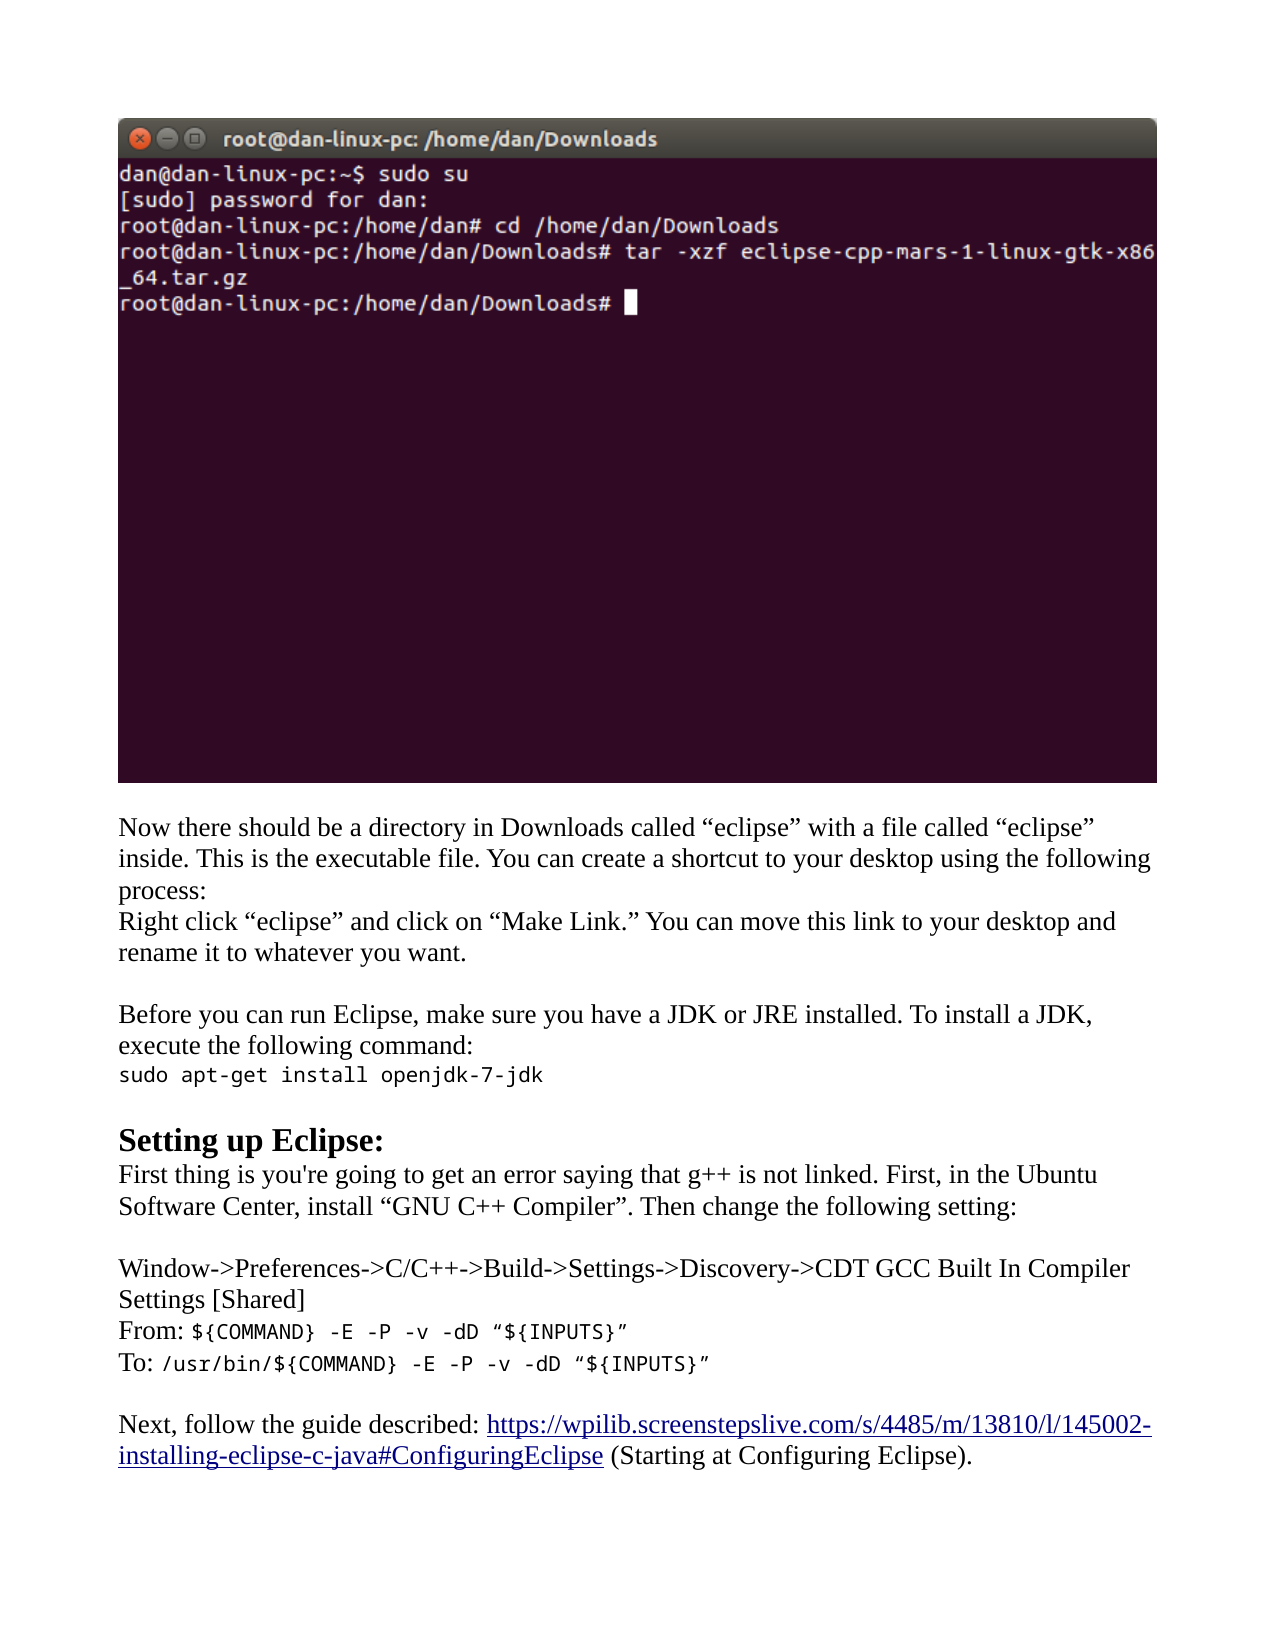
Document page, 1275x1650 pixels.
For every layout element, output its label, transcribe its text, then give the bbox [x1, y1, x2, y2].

text Right click “eclipse” and click on “Make Link.” You can move this link to your desktop and rename it to whatever you want. [118, 905, 1157, 967]
text From: ${COMMAND} -E -P -v -dD “${INPUTS}” [118, 1314, 1157, 1346]
text Before you can run Eclipse, make sure you have a JDK or JRE installed. To install a JDK, execute the following command: [118, 998, 1157, 1061]
text Window->Preferences->C/C++->Build->Settings->Discovery->CDT GCC Built In Compiler Settings [Shared] [118, 1252, 1157, 1314]
text Now there should be a directory in Downloads called “eclipse” with a file called “eclipse” inside. This is the executable file. You can create a shortcut to your desktop using the following process: [118, 811, 1157, 905]
text To: /usr/bin/${COMMAND} -E -P -v -dD “${INPUTS}” [118, 1346, 1157, 1377]
text sudo apt-get install openjdk-7-jdk [118, 1061, 1157, 1089]
text Next, follow the guide described: https://wpilib.screenstepslive.com/s/4485/m/13810/l/145002-installing-eclipse-c-java#ConfiguringEclipse (Starting at Configuring Eclipse). [118, 1408, 1157, 1471]
text First thing is you're going to get an error saying that g++ is not linked. First, in the Ubuntu Software Center, install “GNU C++ Compiler”. Then change the following setting: [118, 1158, 1157, 1221]
text Setting up Eclipse: [118, 1120, 1157, 1158]
